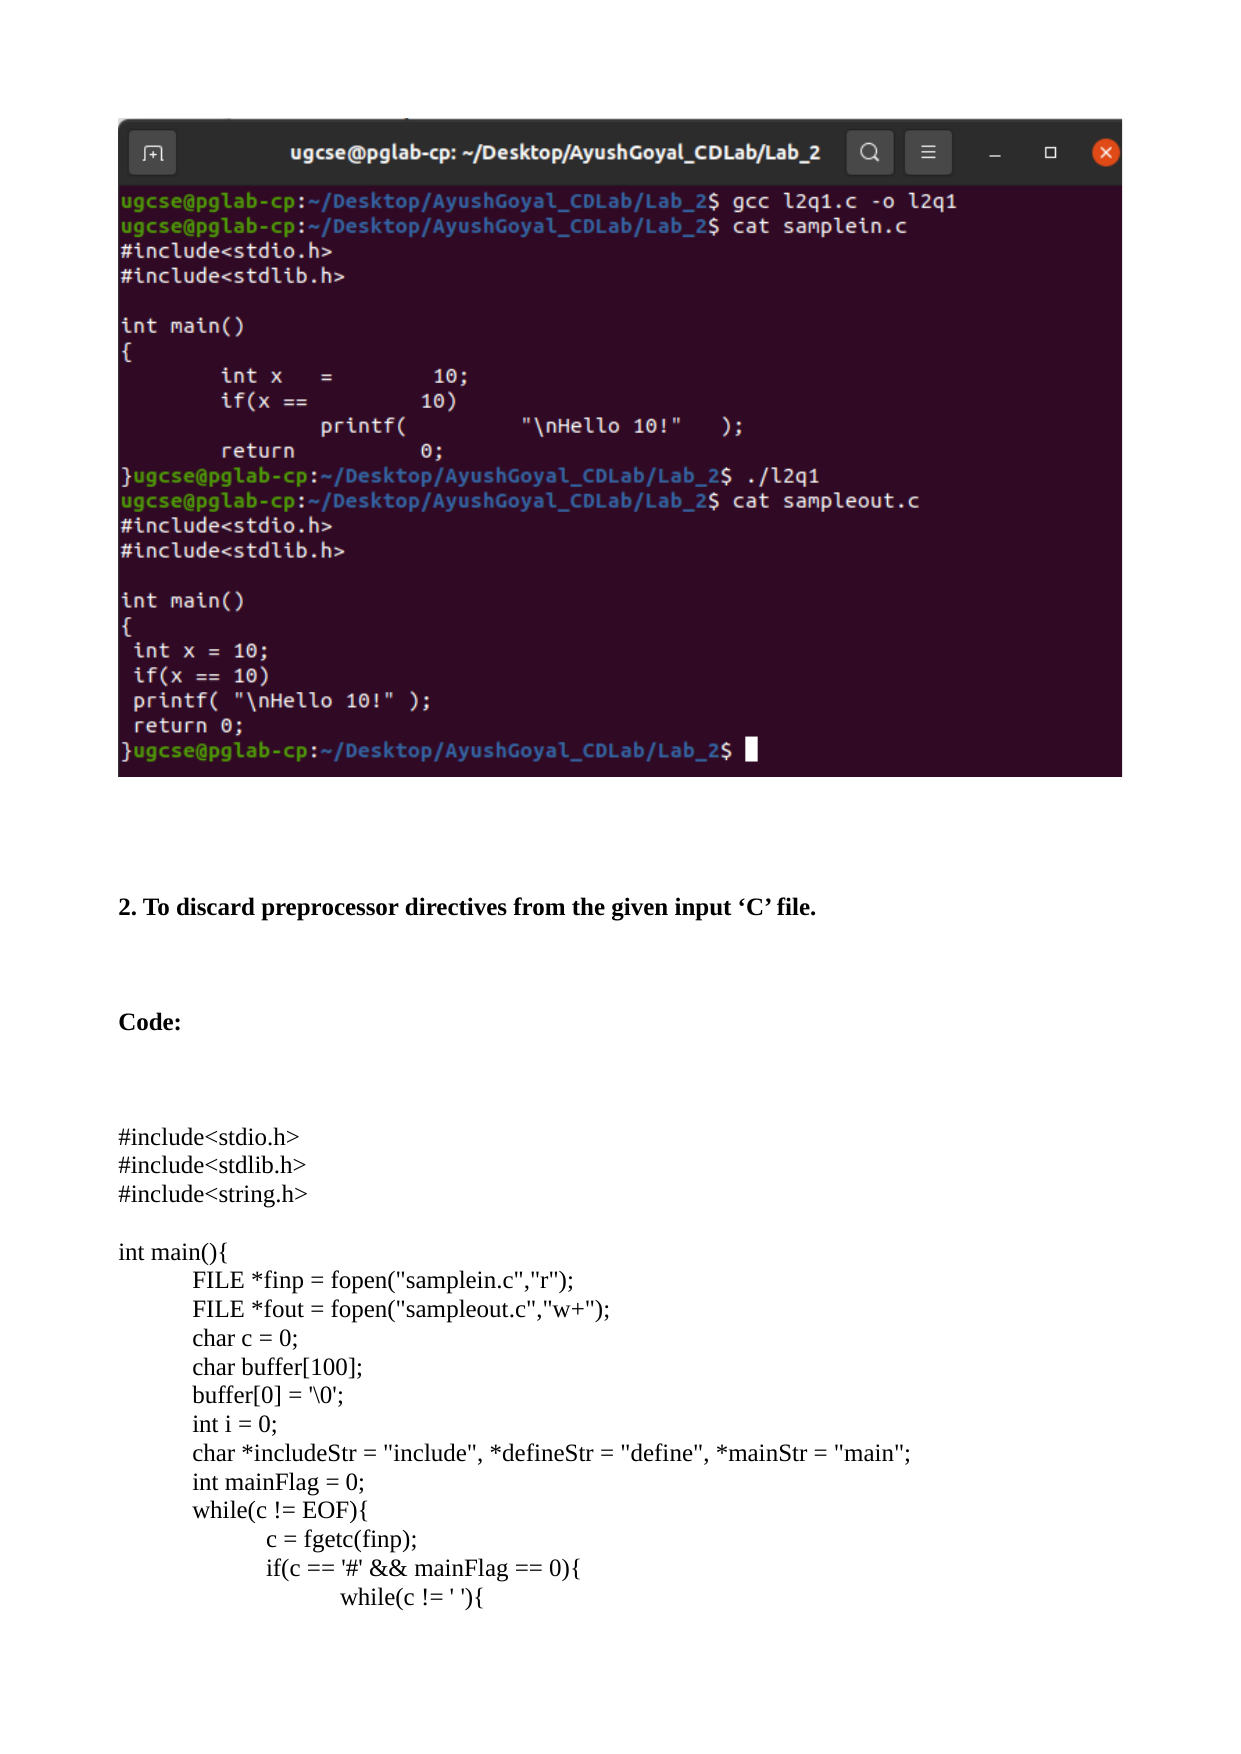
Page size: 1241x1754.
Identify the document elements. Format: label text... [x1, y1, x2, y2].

text #include<string.h> [118, 1179, 1122, 1208]
text char buffer[100]; [118, 1352, 1122, 1381]
text FILE *finp = fopen("samplein.c","r"); [118, 1266, 1122, 1294]
text int i = 0; [118, 1409, 1122, 1438]
text #include<stdlib.h> [118, 1151, 1122, 1179]
text if(c == '#' && mainFlag == 0){ [118, 1553, 1122, 1582]
text c = fgetc(finp); [118, 1524, 1122, 1553]
text FILE *fout = fopen("sampleout.c","w+"); [118, 1294, 1122, 1323]
text #include<stdio.h> [118, 1122, 1122, 1151]
text 2. To discard preprocessor directives from the given input ‘C’ file. [118, 892, 1122, 921]
text int mainFlag = 0; [118, 1467, 1122, 1496]
picture [118, 118, 1123, 777]
text int main(){ [118, 1237, 1122, 1266]
text while(c != EOF){ [118, 1496, 1122, 1524]
text char c = 0; [118, 1323, 1122, 1352]
text buffer[0] = '\0'; [118, 1381, 1122, 1409]
text Code: [118, 1007, 1122, 1036]
text char *includeStr = "include", *defineStr = "define", *mainStr = "main"; [118, 1438, 1122, 1467]
text while(c != ' '){ [118, 1582, 1122, 1611]
